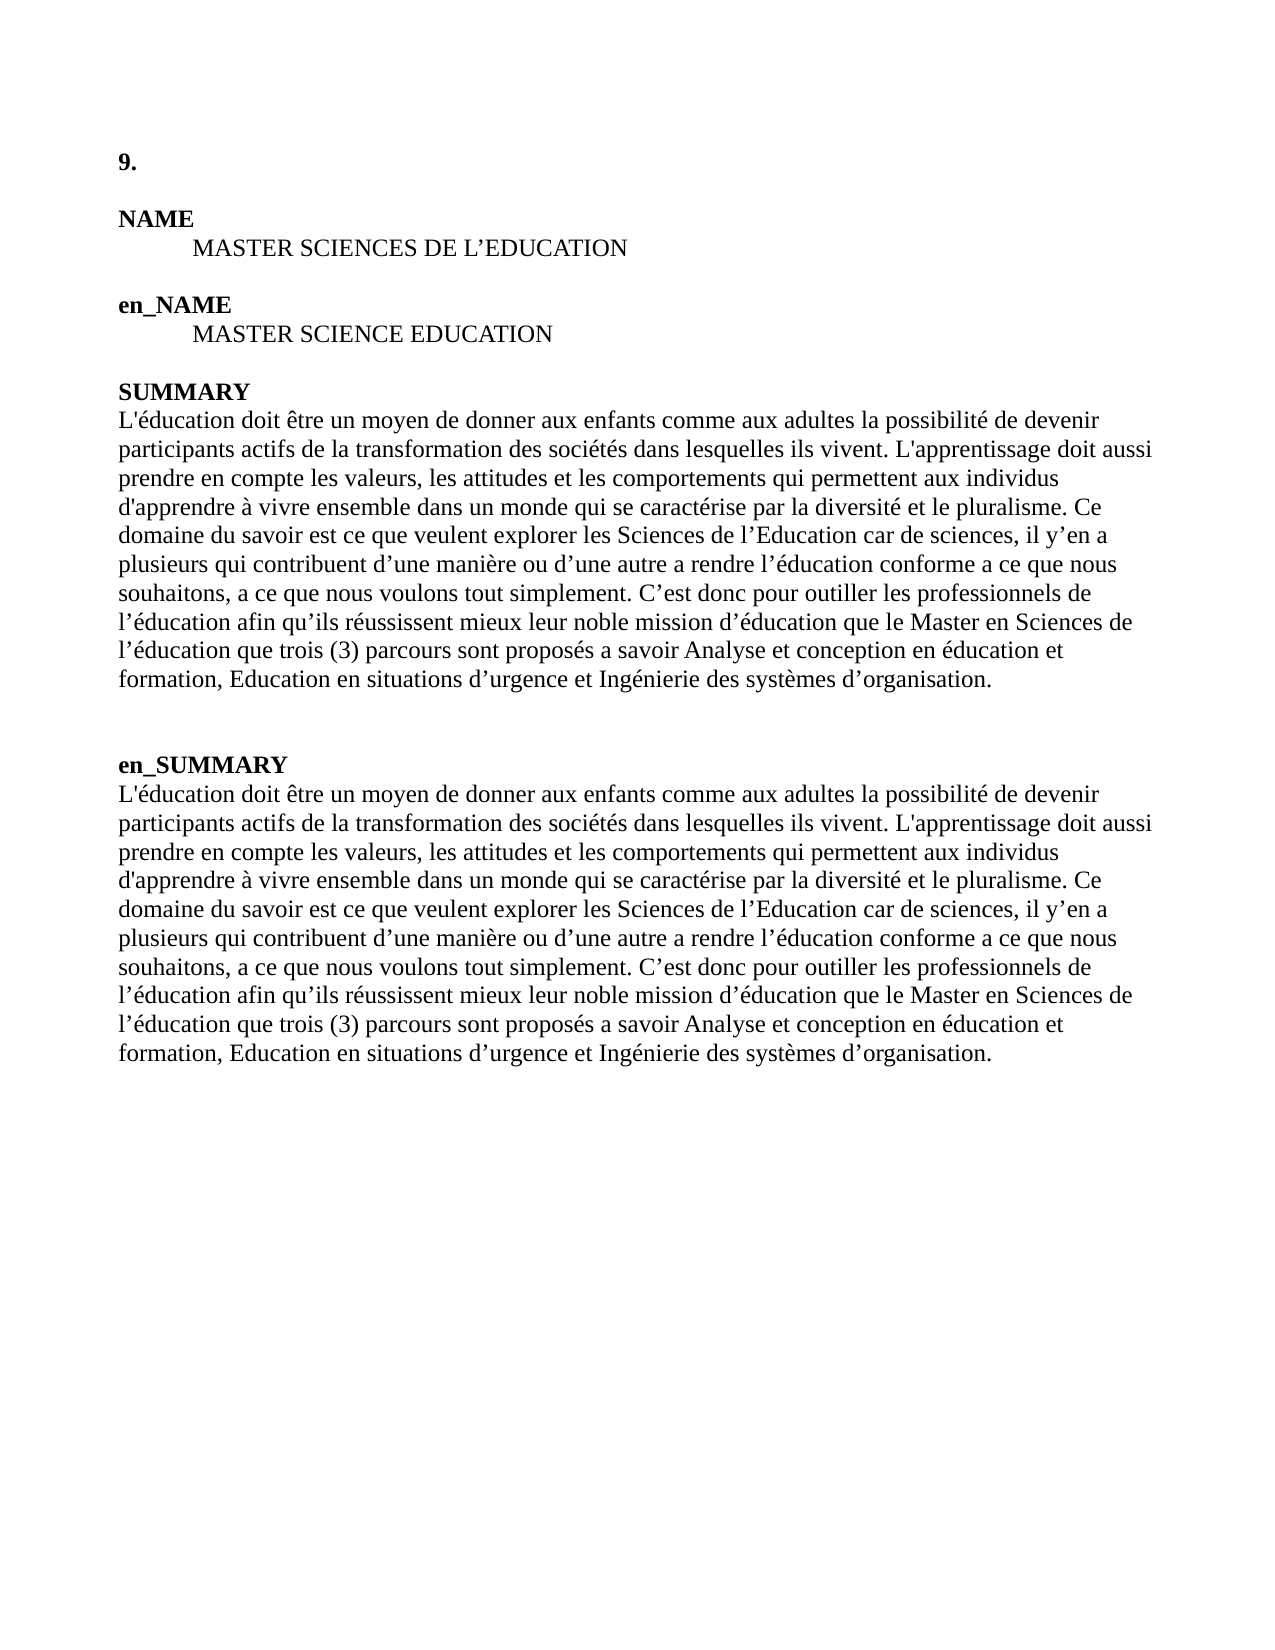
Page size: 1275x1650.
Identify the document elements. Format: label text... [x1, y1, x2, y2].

text en_SUMMARY [118, 751, 1157, 779]
text L'éducation doit être un moyen de donner aux enfants comme aux adultes la possibilité de devenir participants actifs de la transformation des sociétés dans lesquelles ils vivent. L'apprentissage doit aussi prendre en compte les valeurs, les attitudes et les comportements qui permettent aux individus d'apprendre à vivre ensemble dans un monde qui se caractérise par la diversité et le pluralisme. Ce domaine du savoir est ce que veulent explorer les Sciences de l’Education car de sciences, il y’en a plusieurs qui contribuent d’une manière ou d’une autre a rendre l’éducation conforme a ce que nous souhaitons, a ce que nous voulons tout simplement. C’est donc pour outiller les professionnels de l’éducation afin qu’ils réussissent mieux leur noble mission d’éducation que le Master en Sciences de l’éducation que trois (3) parcours sont proposés a savoir Analyse et conception en éducation et formation, Education en situations d’urgence et Ingénierie des systèmes d’organisation. [118, 779, 1157, 1067]
text SUMMARY [118, 377, 1157, 406]
text L'éducation doit être un moyen de donner aux enfants comme aux adultes la possibilité de devenir participants actifs de la transformation des sociétés dans lesquelles ils vivent. L'apprentissage doit aussi prendre en compte les valeurs, les attitudes et les comportements qui permettent aux individus d'apprendre à vivre ensemble dans un monde qui se caractérise par la diversité et le pluralisme. Ce domaine du savoir est ce que veulent explorer les Sciences de l’Education car de sciences, il y’en a plusieurs qui contribuent d’une manière ou d’une autre a rendre l’éducation conforme a ce que nous souhaitons, a ce que nous voulons tout simplement. C’est donc pour outiller les professionnels de l’éducation afin qu’ils réussissent mieux leur noble mission d’éducation que le Master en Sciences de l’éducation que trois (3) parcours sont proposés a savoir Analyse et conception en éducation et formation, Education en situations d’urgence et Ingénierie des systèmes d’organisation. [118, 406, 1157, 693]
text MASTER SCIENCE EDUCATION [118, 319, 1157, 348]
text en_NAME [118, 291, 1157, 319]
text NAME [118, 204, 1157, 233]
text 9. [118, 147, 1157, 176]
text MASTER SCIENCES DE L’EDUCATION [118, 233, 1157, 262]
